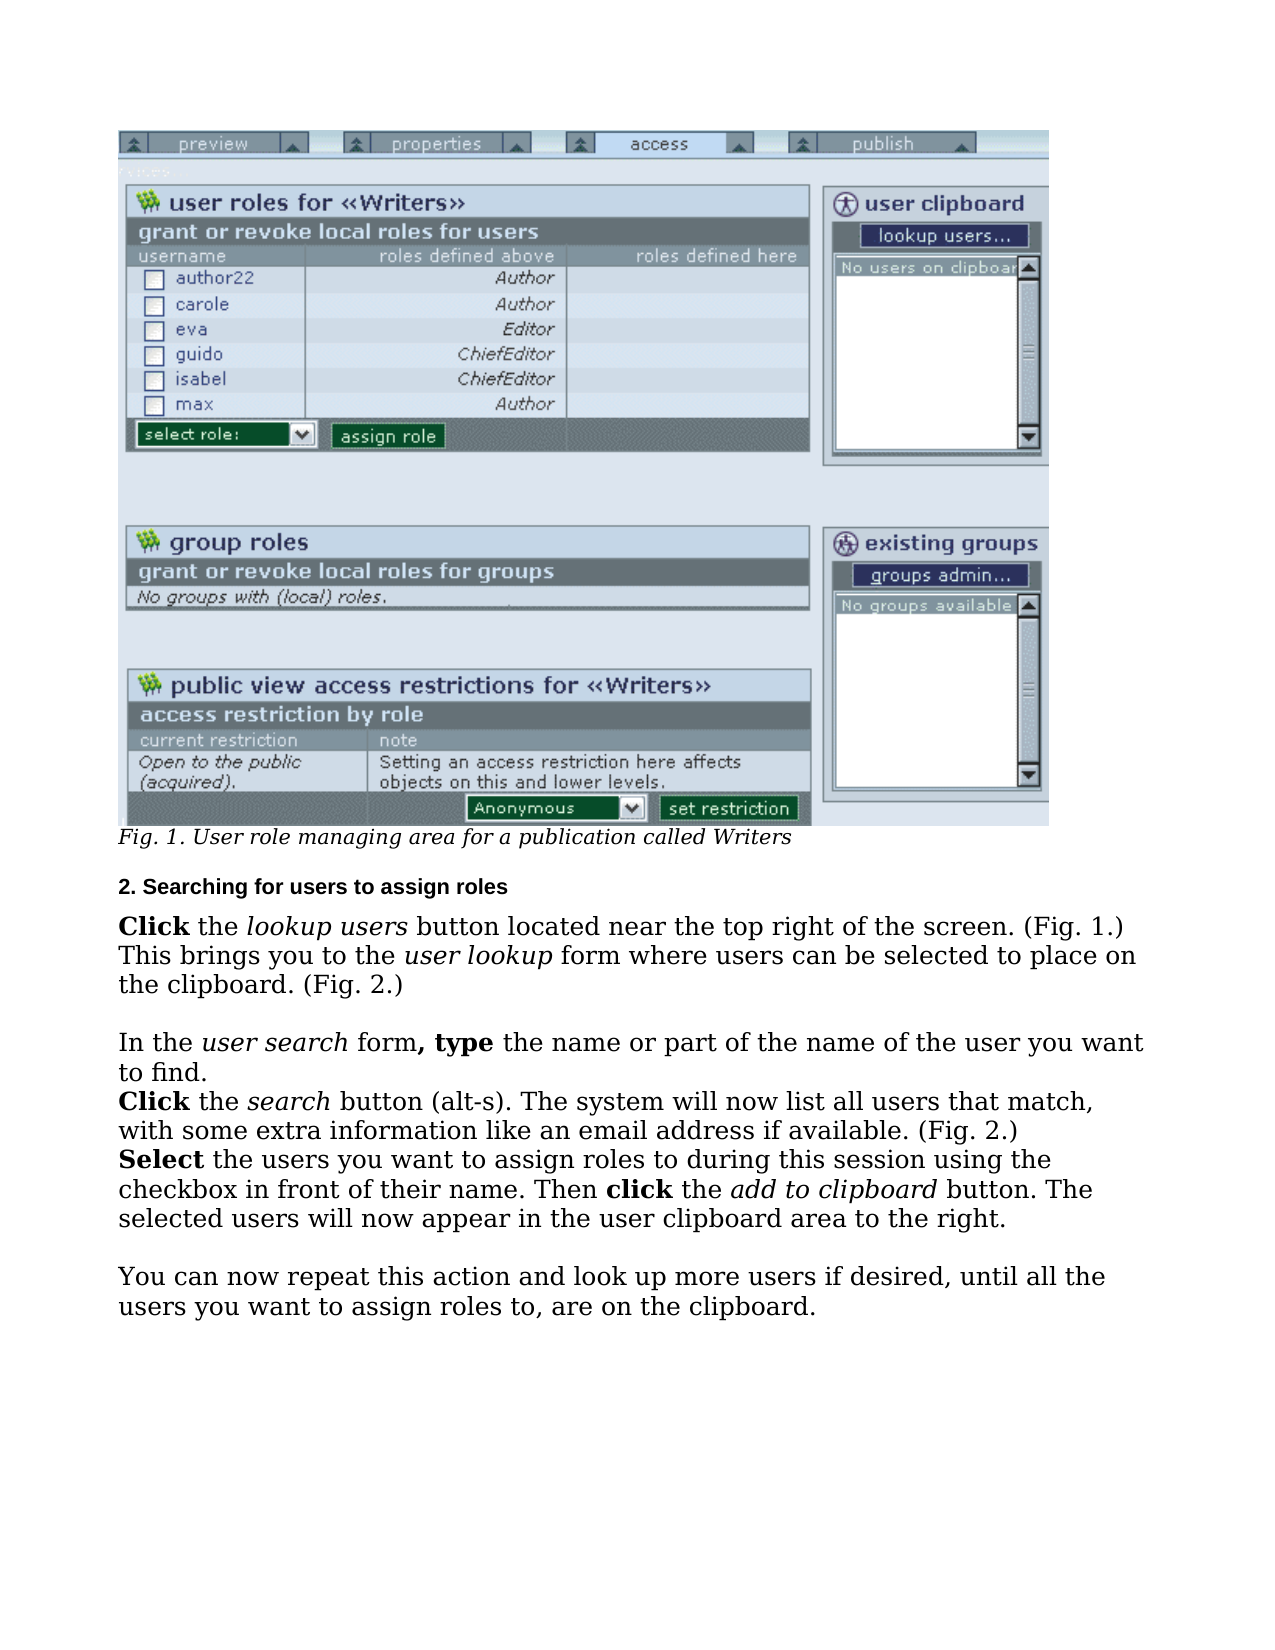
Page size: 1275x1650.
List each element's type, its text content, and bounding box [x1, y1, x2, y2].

subtitle 2. Searching for users to assign roles [118, 874, 1157, 899]
text Fig. 1. User role managing area for a publication called Writers [118, 826, 1049, 849]
text You can now repeat this action and look up more users if desired, until all the users you want to assign roles to, are on the clipboard. [118, 1263, 1157, 1350]
text In the user search form, type the name or part of the name of the user you want to find. [118, 1028, 1157, 1087]
picture [118, 130, 1049, 826]
text Select the users you want to assign roles to during this session using the checkbox in front of their name. Then click the add to clipboard button. The selected users will now appear in the user clipboard area to the right. [118, 1146, 1157, 1263]
text Click the search button (alt-s). The system will now list all users that match, with some extra information like an email address if available. (Fig. 2.) [118, 1087, 1157, 1146]
text Click the lookup users button located near the top right of the screen. (Fig. 1.) This brings you to the user lookup form where users can be selected to place on the clipboard. (Fig. 2.) [118, 912, 1157, 1028]
